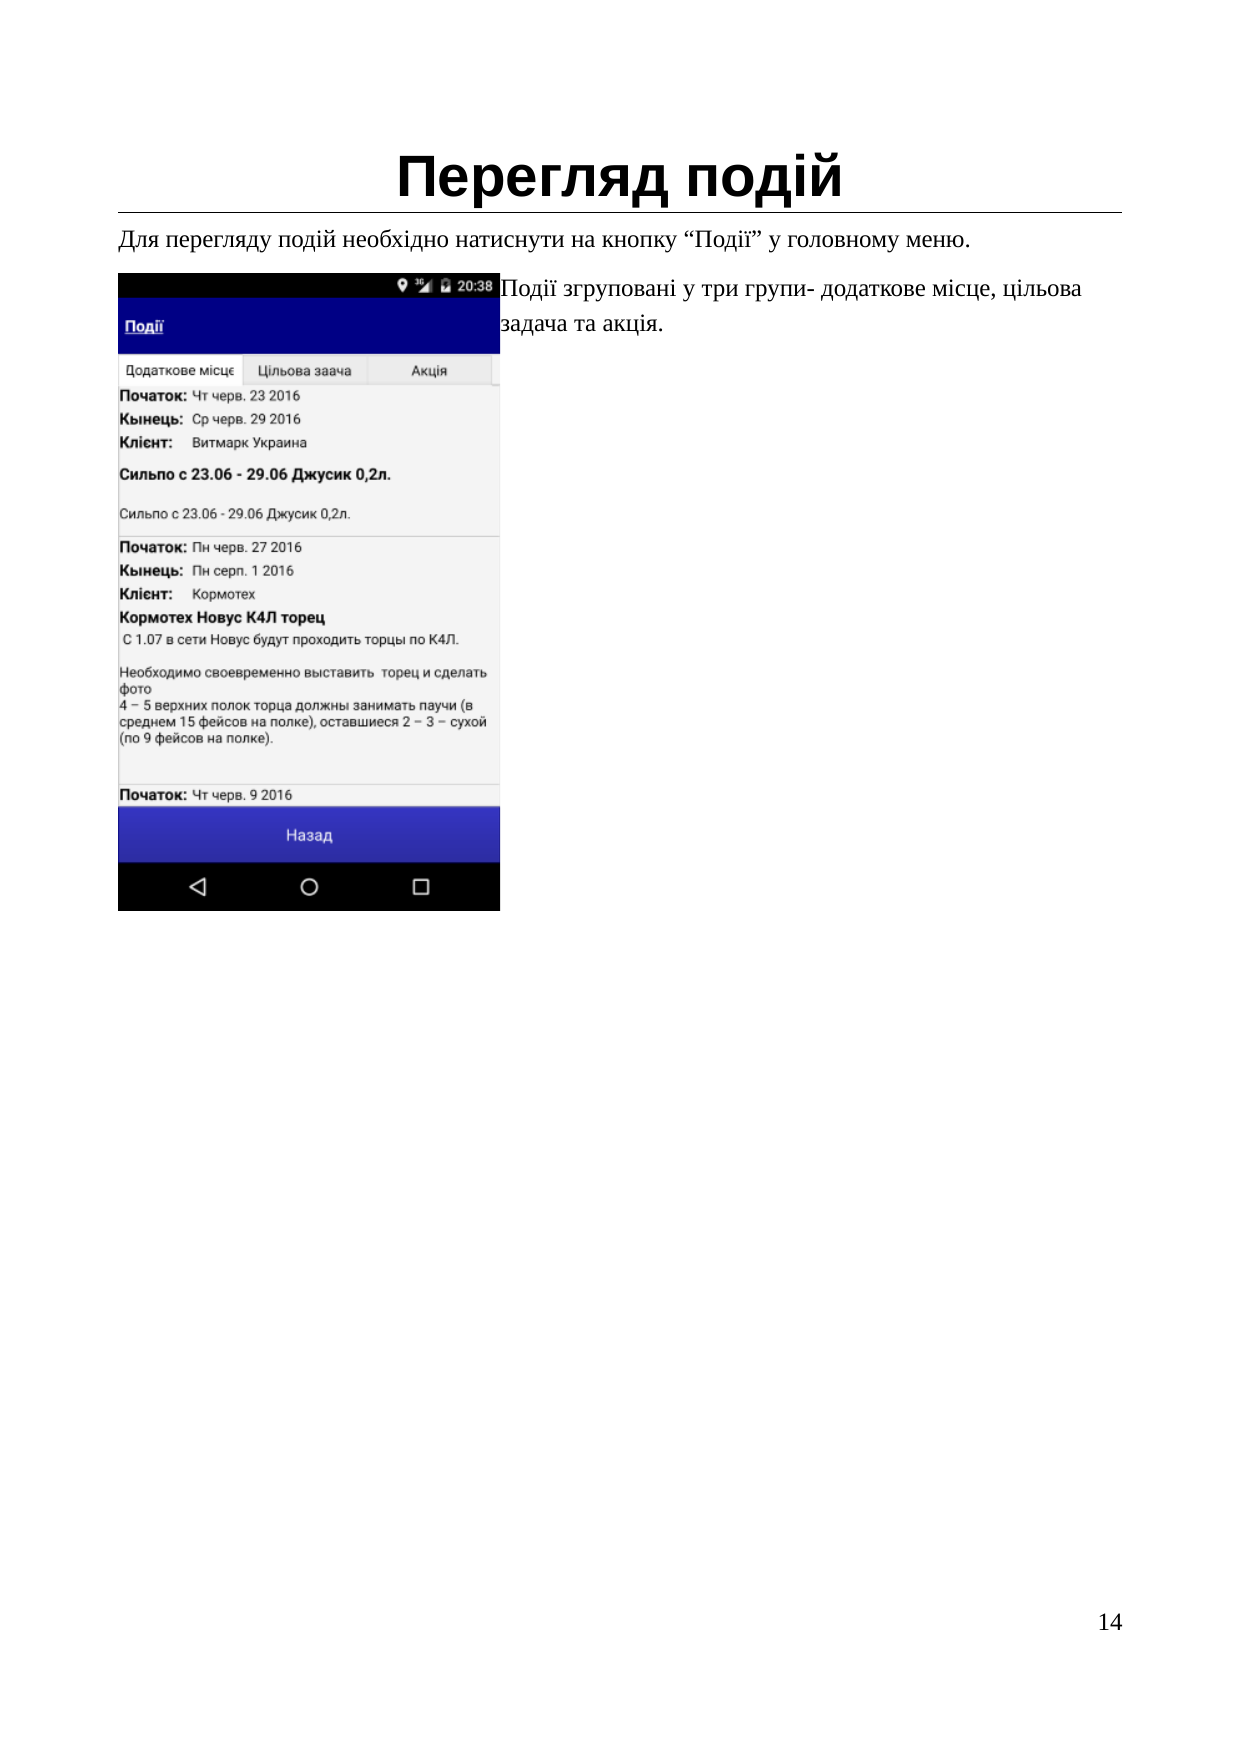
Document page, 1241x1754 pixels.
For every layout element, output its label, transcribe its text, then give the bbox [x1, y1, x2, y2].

subtitle Перегляд подій [118, 139, 1122, 212]
text Події згруповані у три групи- додаткове місце, цільова задача та акція. [501, 273, 1122, 337]
text Для перегляду подій необхідно натиснути на кнопку “Події” у головному меню. [118, 224, 1122, 253]
picture [118, 273, 501, 911]
